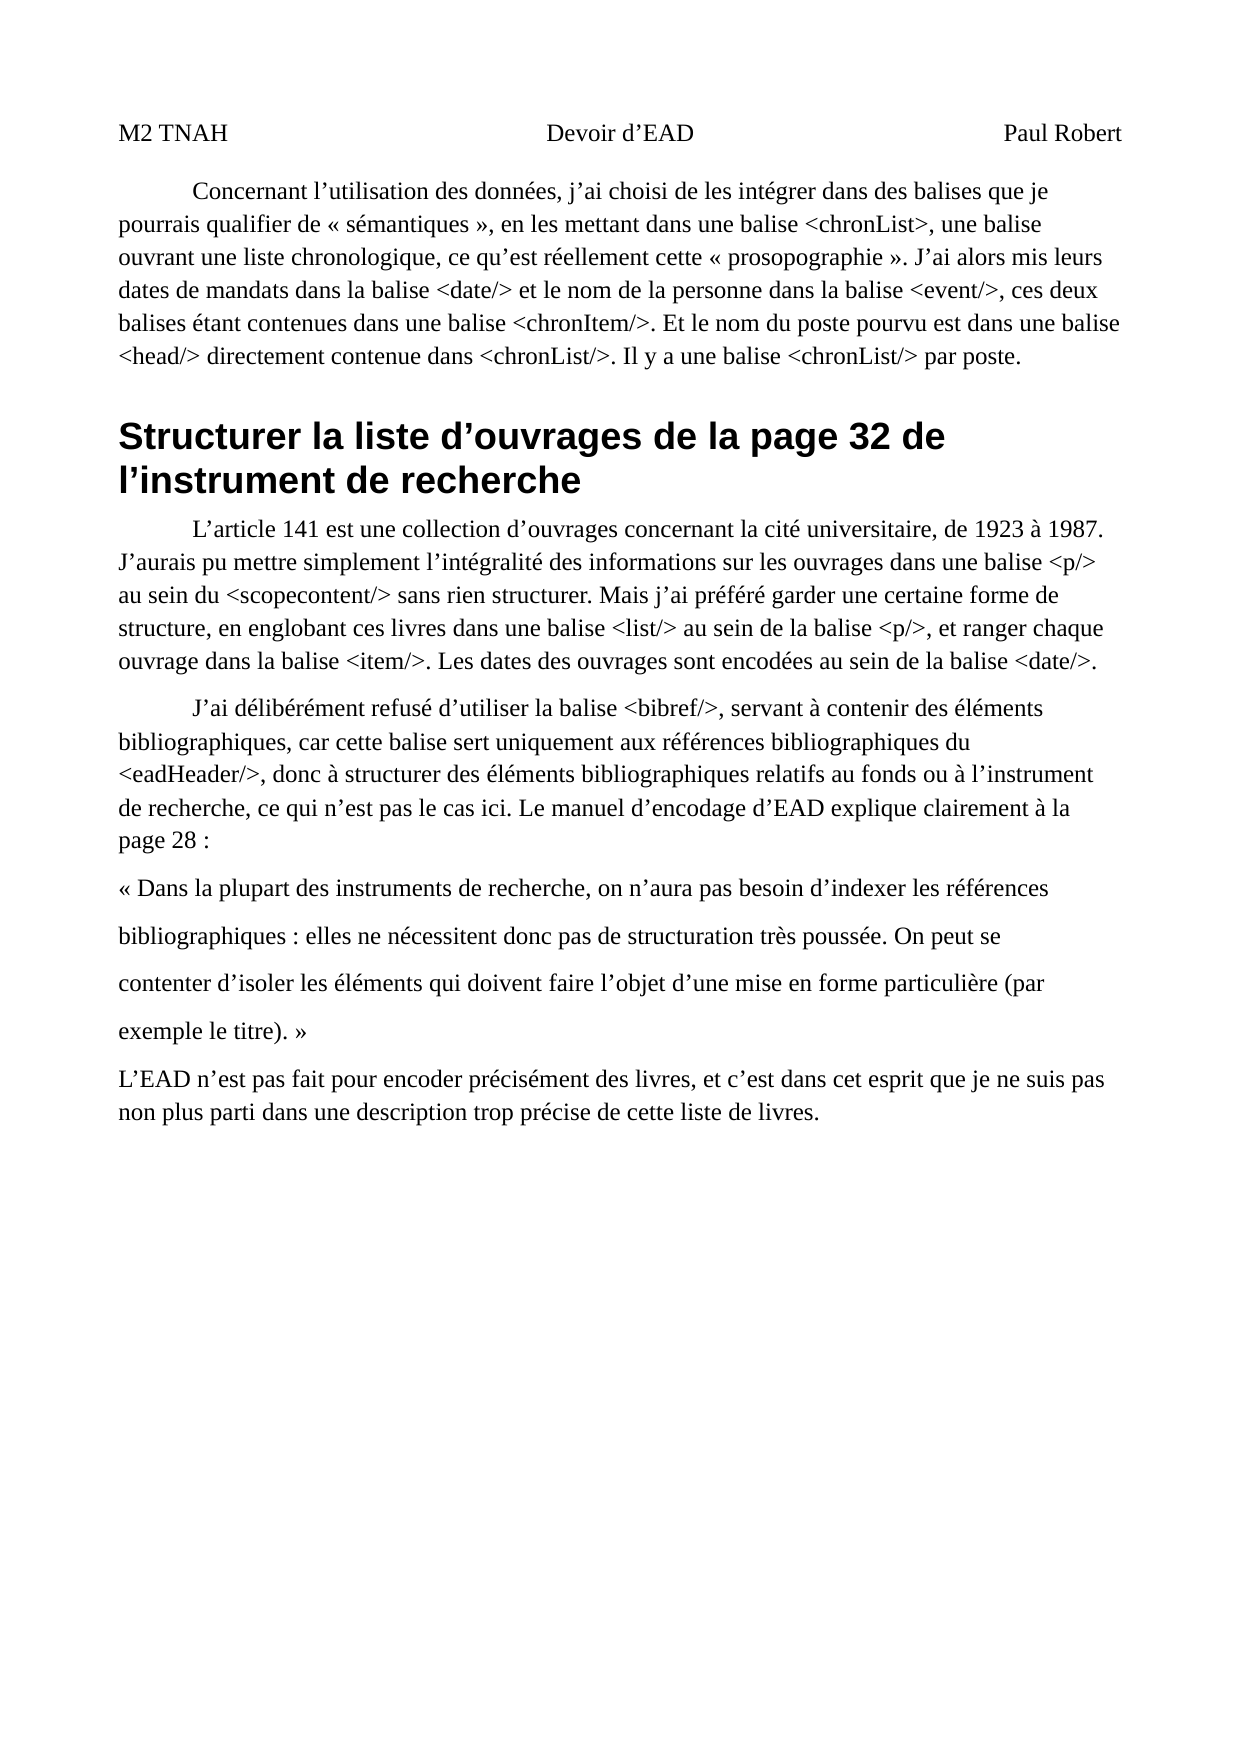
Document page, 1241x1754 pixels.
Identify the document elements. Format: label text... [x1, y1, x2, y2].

text Concernant l’utilisation des données, j’ai choisi de les intégrer dans des balises que je pourrais qualifier de « sémantiques », en les mettant dans une balise <chronList>, une balise ouvrant une liste chronologique, ce qu’est réellement cette « prosopographie ». J’ai alors mis leurs dates de mandats dans la balise <date/> et le nom de la personne dans la balise <event/>, ces deux balises étant contenues dans une balise <chronItem/>. Et le nom du poste pourvu est dans une balise <head/> directement contenue dans <chronList/>. Il y a une balise <chronList/> par poste. [118, 176, 1122, 370]
subtitle Structurer la liste d’ouvrages de la page 32 de l’instrument de recherche [118, 414, 1122, 501]
text J’ai délibérément refusé d’utiliser la balise <bibref/>, servant à contenir des éléments bibliographiques, car cette balise sert uniquement aux références bibliographiques du <eadHeader/>, donc à structurer des éléments bibliographiques relatifs au fonds ou à l’instrument de recherche, ce qui n’est pas le cas ici. Le manuel d’encodage d’EAD explique clairement à la page 28 : [118, 693, 1122, 854]
text « Dans la plupart des instruments de recherche, on n’aura pas besoin d’indexer les références [118, 873, 1122, 902]
text contenter d’isoler les éléments qui doivent faire l’objet d’une mise en forme particulière (par [118, 968, 1122, 997]
text bibliographiques : elles ne nécessitent donc pas de structuration très poussée. On peut se [118, 921, 1122, 949]
text L’article 141 est une collection d’ouvrages concernant la cité universitaire, de 1923 à 1987. J’aurais pu mettre simplement l’intégralité des informations sur les ouvrages dans une balise <p/> au sein du <scopecontent/> sans rien structurer. Mais j’ai préféré garder une certaine forme de structure, en englobant ces livres dans une balise <list/> au sein de la balise <p/>, et ranger chaque ouvrage dans la balise <item/>. Les dates des ouvrages sont encodées au sein de la balise <date/>. [118, 514, 1122, 675]
text L’EAD n’est pas fait pour encoder précisément des livres, et c’est dans cet esprit que je ne suis pas non plus parti dans une description trop précise de cette liste de livres. [118, 1064, 1122, 1125]
text exemple le titre). » [118, 1016, 1122, 1045]
